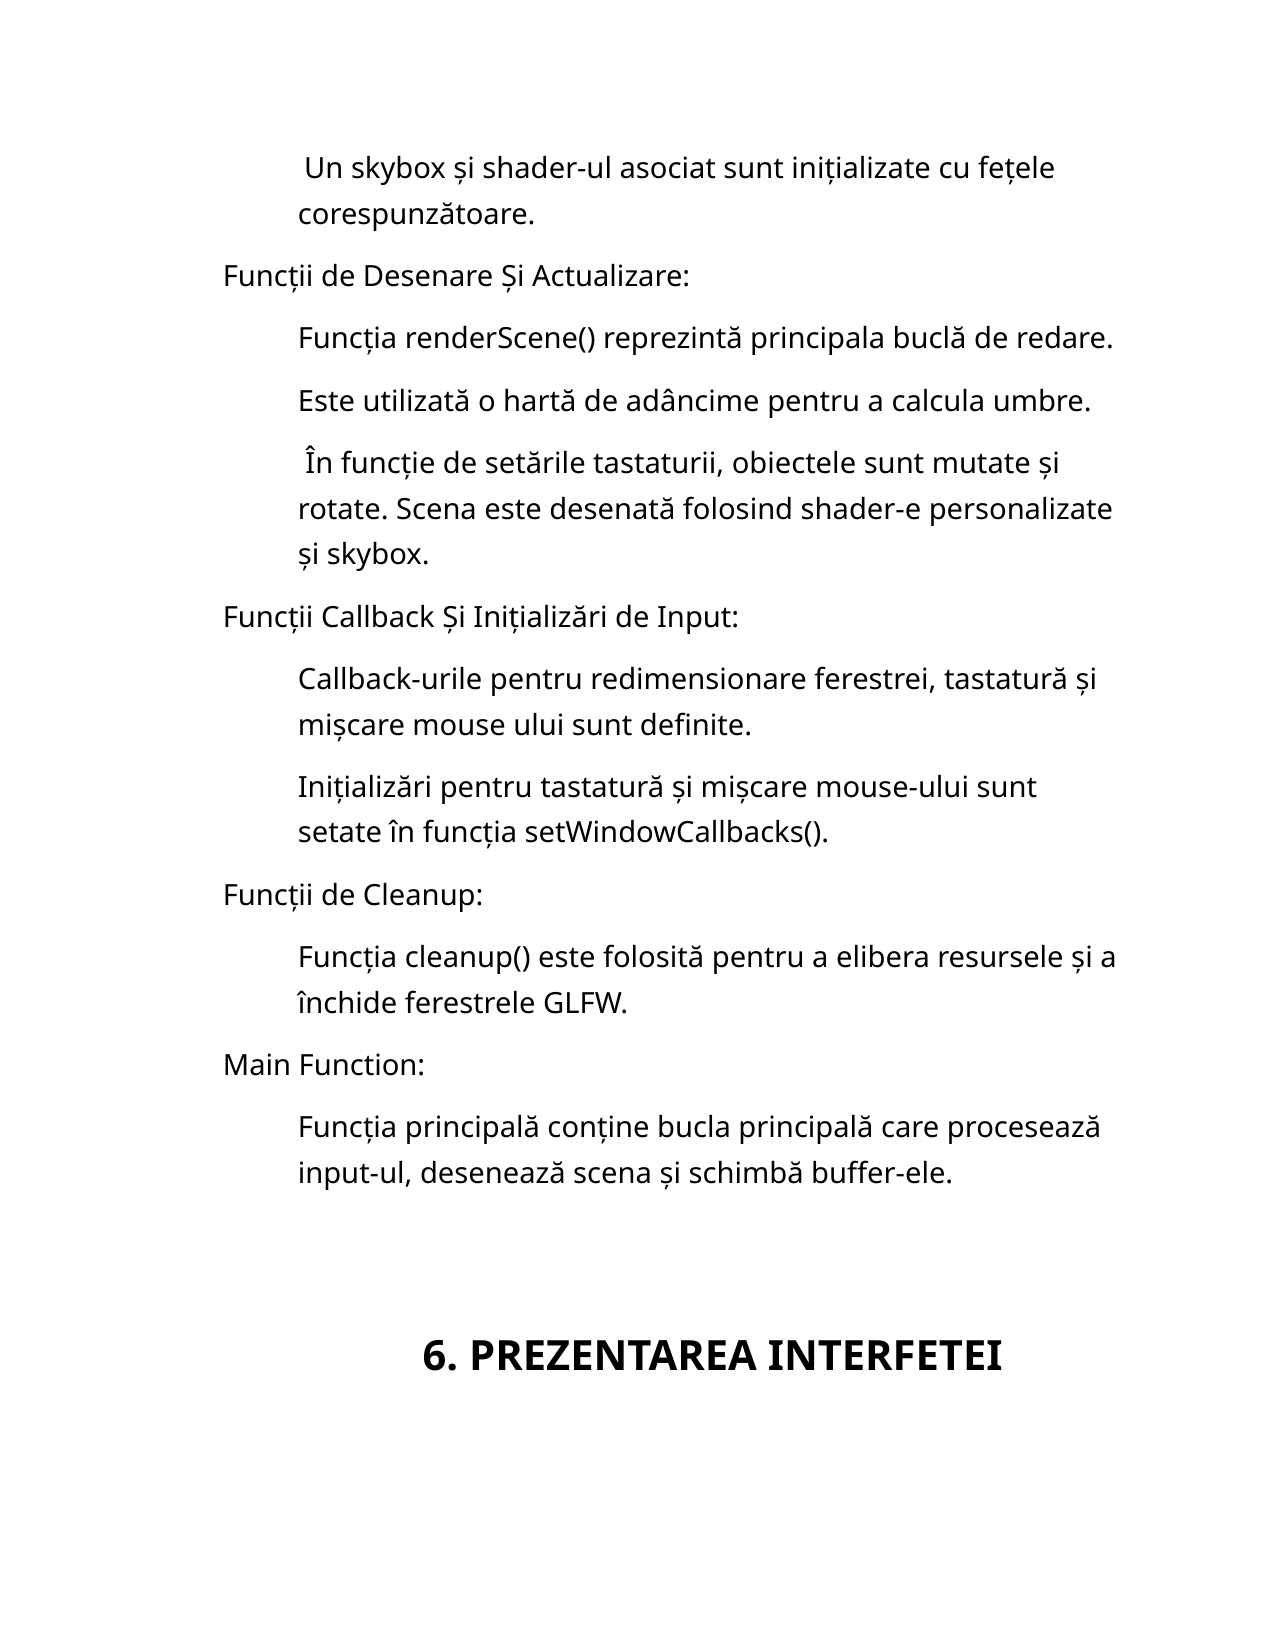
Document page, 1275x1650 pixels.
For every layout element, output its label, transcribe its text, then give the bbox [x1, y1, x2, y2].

text Funcții Callback Și Inițializări de Input: [148, 596, 1127, 636]
text Callback-urile pentru redimensionare ferestrei, tastatură și mișcare mouse ului sunt definite. [298, 658, 1127, 743]
text Un skybox și shader-ul asociat sunt inițializate cu fețele corespunzătoare. [298, 148, 1127, 233]
text Funcții de Desenare Și Actualizare: [148, 256, 1127, 295]
text În funcție de setările tastaturii, obiectele sunt mutate și rotate. Scena este desenată folosind shader-e personalizate și skybox. [298, 442, 1127, 573]
text Inițializări pentru tastatură și mișcare mouse-ului sunt setate în funcția setWindowCallbacks(). [298, 766, 1127, 851]
text Funcția renderScene() reprezintă principala buclă de redare. [298, 318, 1127, 357]
text Main Function: [148, 1044, 1127, 1084]
text Funcția principală conține bucla principală care procesează input-ul, desenează scena și schimbă buffer-ele. [298, 1107, 1127, 1192]
text Funcții de Cleanup: [148, 874, 1127, 914]
text Funcția cleanup() este folosită pentru a elibera resursele și a închide ferestrele GLFW. [298, 936, 1127, 1022]
text 6. PREZENTAREA INTERFETEI [223, 1326, 1127, 1383]
text Este utilizată o hartă de adâncime pentru a calcula umbre. [298, 380, 1127, 420]
